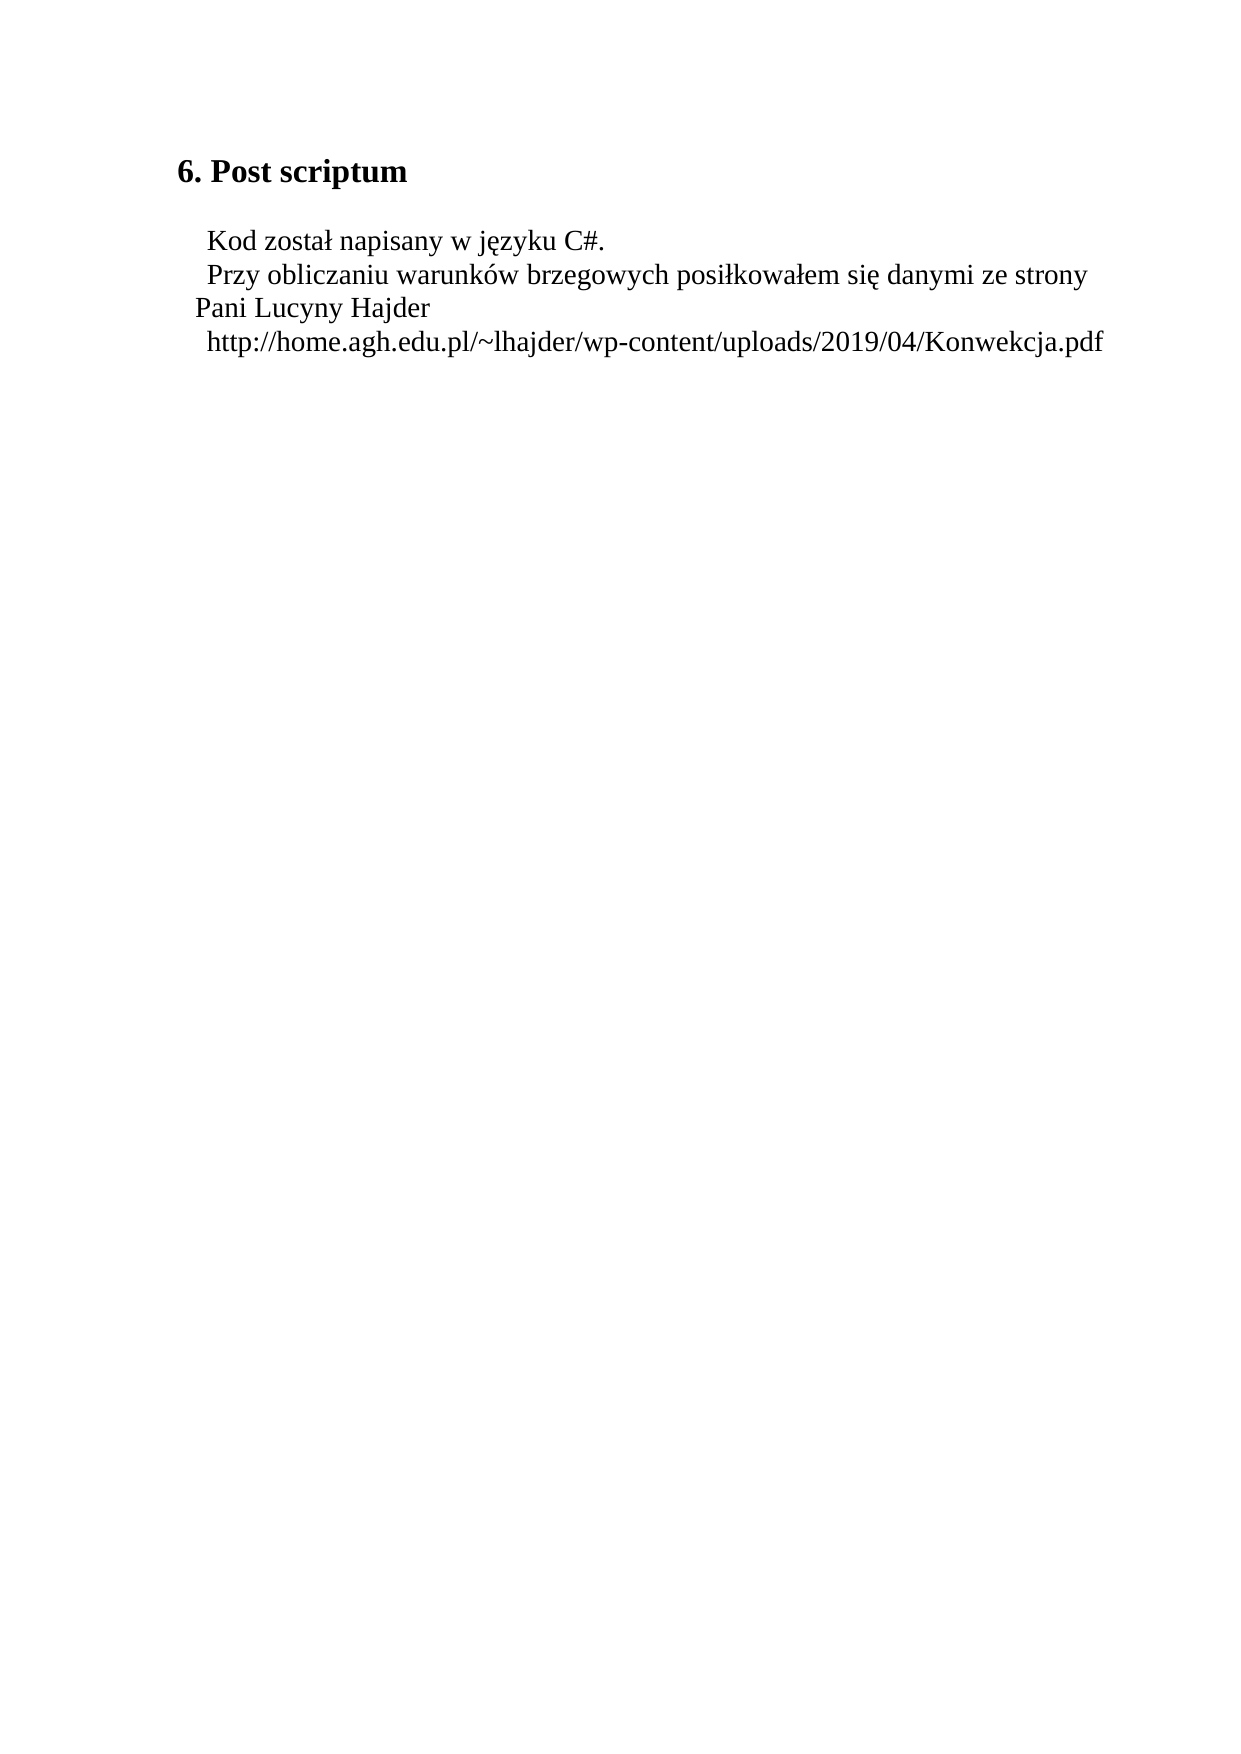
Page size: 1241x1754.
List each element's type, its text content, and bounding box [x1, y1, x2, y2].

text Przy obliczaniu warunków brzegowych posiłkowałem się danymi ze strony Pani Lucyny Hajder [195, 257, 1122, 324]
text Kod został napisany w języku C#. [195, 223, 1122, 257]
text 6. Post scriptum [148, 152, 1122, 190]
text http://home.agh.edu.pl/~lhajder/wp-content/uploads/2019/04/Konwekcja.pdf [195, 324, 1122, 358]
